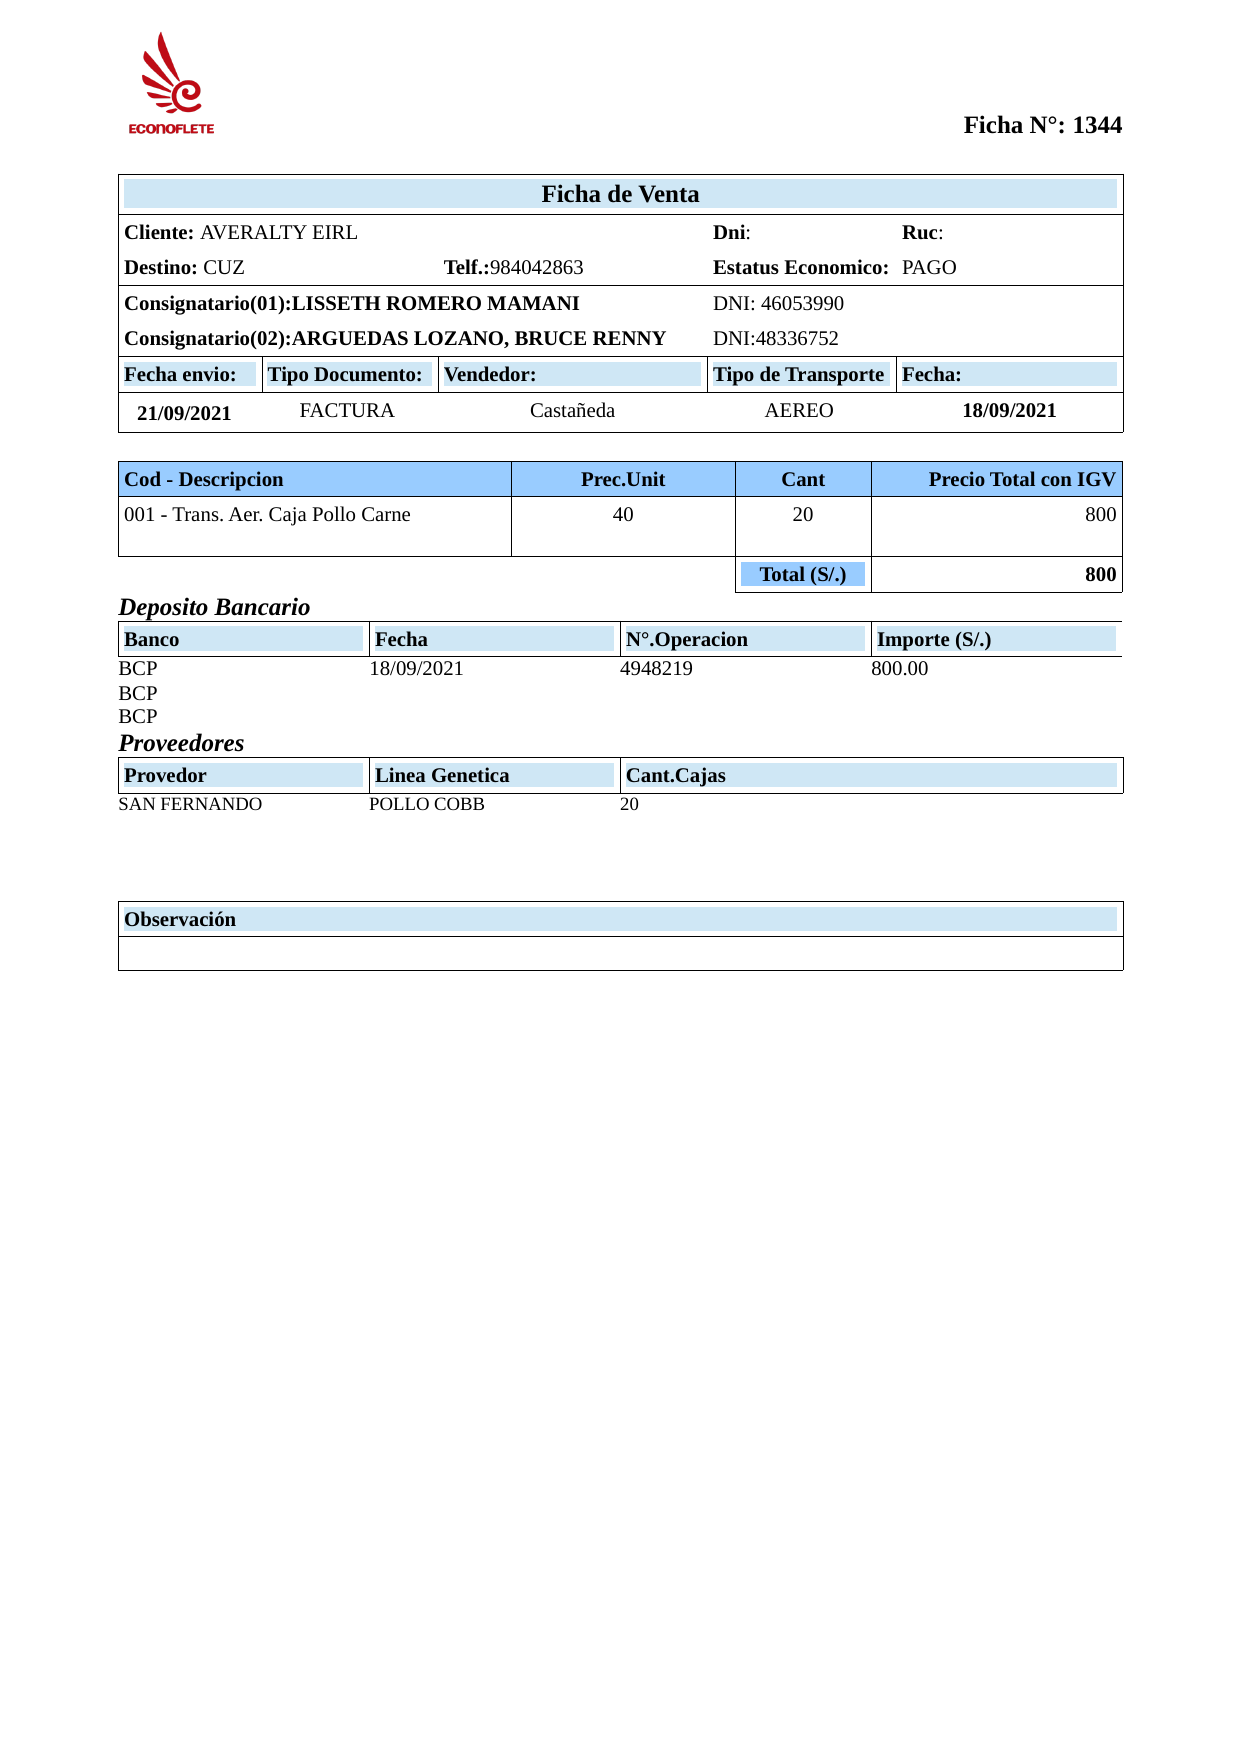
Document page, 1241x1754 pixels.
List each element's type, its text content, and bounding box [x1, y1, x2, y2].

table_cell [620, 879, 1123, 901]
table_cell 4948219 [620, 657, 871, 680]
table_cell [369, 879, 620, 901]
table_cell 800 [872, 497, 1122, 556]
table_cell Tipo de Transporte [708, 357, 896, 392]
table_cell [511, 557, 735, 592]
table_cell Tipo Documento: [263, 357, 438, 392]
table_cell [118, 858, 369, 879]
table_cell POLLO COBB [369, 794, 620, 814]
table_cell [369, 680, 620, 704]
table_cell Total (S/.) [736, 557, 871, 592]
table_cell [118, 836, 369, 858]
table_cell Dni: [707, 215, 896, 249]
table_cell BCP [118, 705, 369, 728]
table_header Prec.Unit [512, 462, 735, 496]
table_cell 20 [620, 794, 1123, 814]
table_cell [620, 815, 1123, 836]
table_cell Ruc: [896, 215, 1123, 249]
table_cell [369, 705, 620, 728]
table_cell 800.00 [871, 657, 1122, 680]
table_cell BCP [118, 657, 369, 680]
table_header Provedor [119, 758, 369, 793]
table_cell Telf.:984042863 [438, 249, 707, 285]
table_cell Destino: CUZ [119, 249, 438, 285]
table_cell SAN FERNANDO [118, 794, 369, 814]
text Proveedores [118, 728, 1122, 757]
table_cell AEREO [707, 393, 896, 432]
table_cell 20 [736, 497, 871, 556]
table_header Fecha [370, 622, 620, 656]
table_cell [119, 937, 1123, 969]
table_cell Consignatario(01):LISSETH ROMERO MAMANI [119, 286, 707, 321]
table_cell [369, 858, 620, 879]
table_cell [369, 815, 620, 836]
table_cell [871, 705, 1122, 728]
table_cell 800 [872, 557, 1122, 592]
table_header Banco [119, 622, 369, 656]
picture [118, 31, 225, 134]
table_cell [118, 879, 369, 901]
text Deposito Bancario [118, 592, 1122, 621]
table_cell Cliente: AVERALTY EIRL [119, 215, 707, 249]
table_cell 18/09/2021 [896, 393, 1123, 432]
table_header Precio Total con IGV [872, 462, 1122, 496]
table_cell [620, 705, 871, 728]
table_cell BCP [118, 680, 369, 704]
table_header Cod - Descripcion [119, 462, 511, 496]
table_cell DNI: 46053990 [707, 286, 1123, 321]
table_cell Vendedor: [439, 357, 707, 392]
table_header Importe (S/.) [872, 622, 1122, 656]
table_cell Fecha: [897, 357, 1123, 392]
table_cell Fecha envio: [119, 357, 262, 392]
table_header N°.Operacion [621, 622, 871, 656]
table_header Cant.Cajas [621, 758, 1123, 793]
table_cell [620, 680, 871, 704]
table_cell FACTURA [262, 393, 438, 432]
table_cell Castañeda [438, 393, 707, 432]
table_cell Estatus Economico: [707, 249, 896, 285]
table_cell 40 [512, 497, 735, 556]
table_cell PAGO [896, 249, 1123, 285]
table_cell 001 - Trans. Aer. Caja Pollo Carne [119, 497, 511, 556]
table_cell Consignatario(02):ARGUEDAS LOZANO, BRUCE RENNY [119, 321, 707, 356]
table_cell [118, 815, 369, 836]
table_cell [369, 836, 620, 858]
table_cell DNI:48336752 [707, 321, 1123, 356]
table_cell [620, 858, 1123, 879]
table_cell 18/09/2021 [369, 657, 620, 680]
table_header Linea Genetica [370, 758, 620, 793]
table_cell 21/09/2021 [119, 393, 262, 432]
table_cell [620, 836, 1123, 858]
table_cell [871, 680, 1122, 704]
table_header Observación [119, 902, 1123, 936]
table_header Ficha de Venta [119, 175, 1123, 214]
table_header Cant [736, 462, 871, 496]
table_cell [118, 557, 511, 592]
